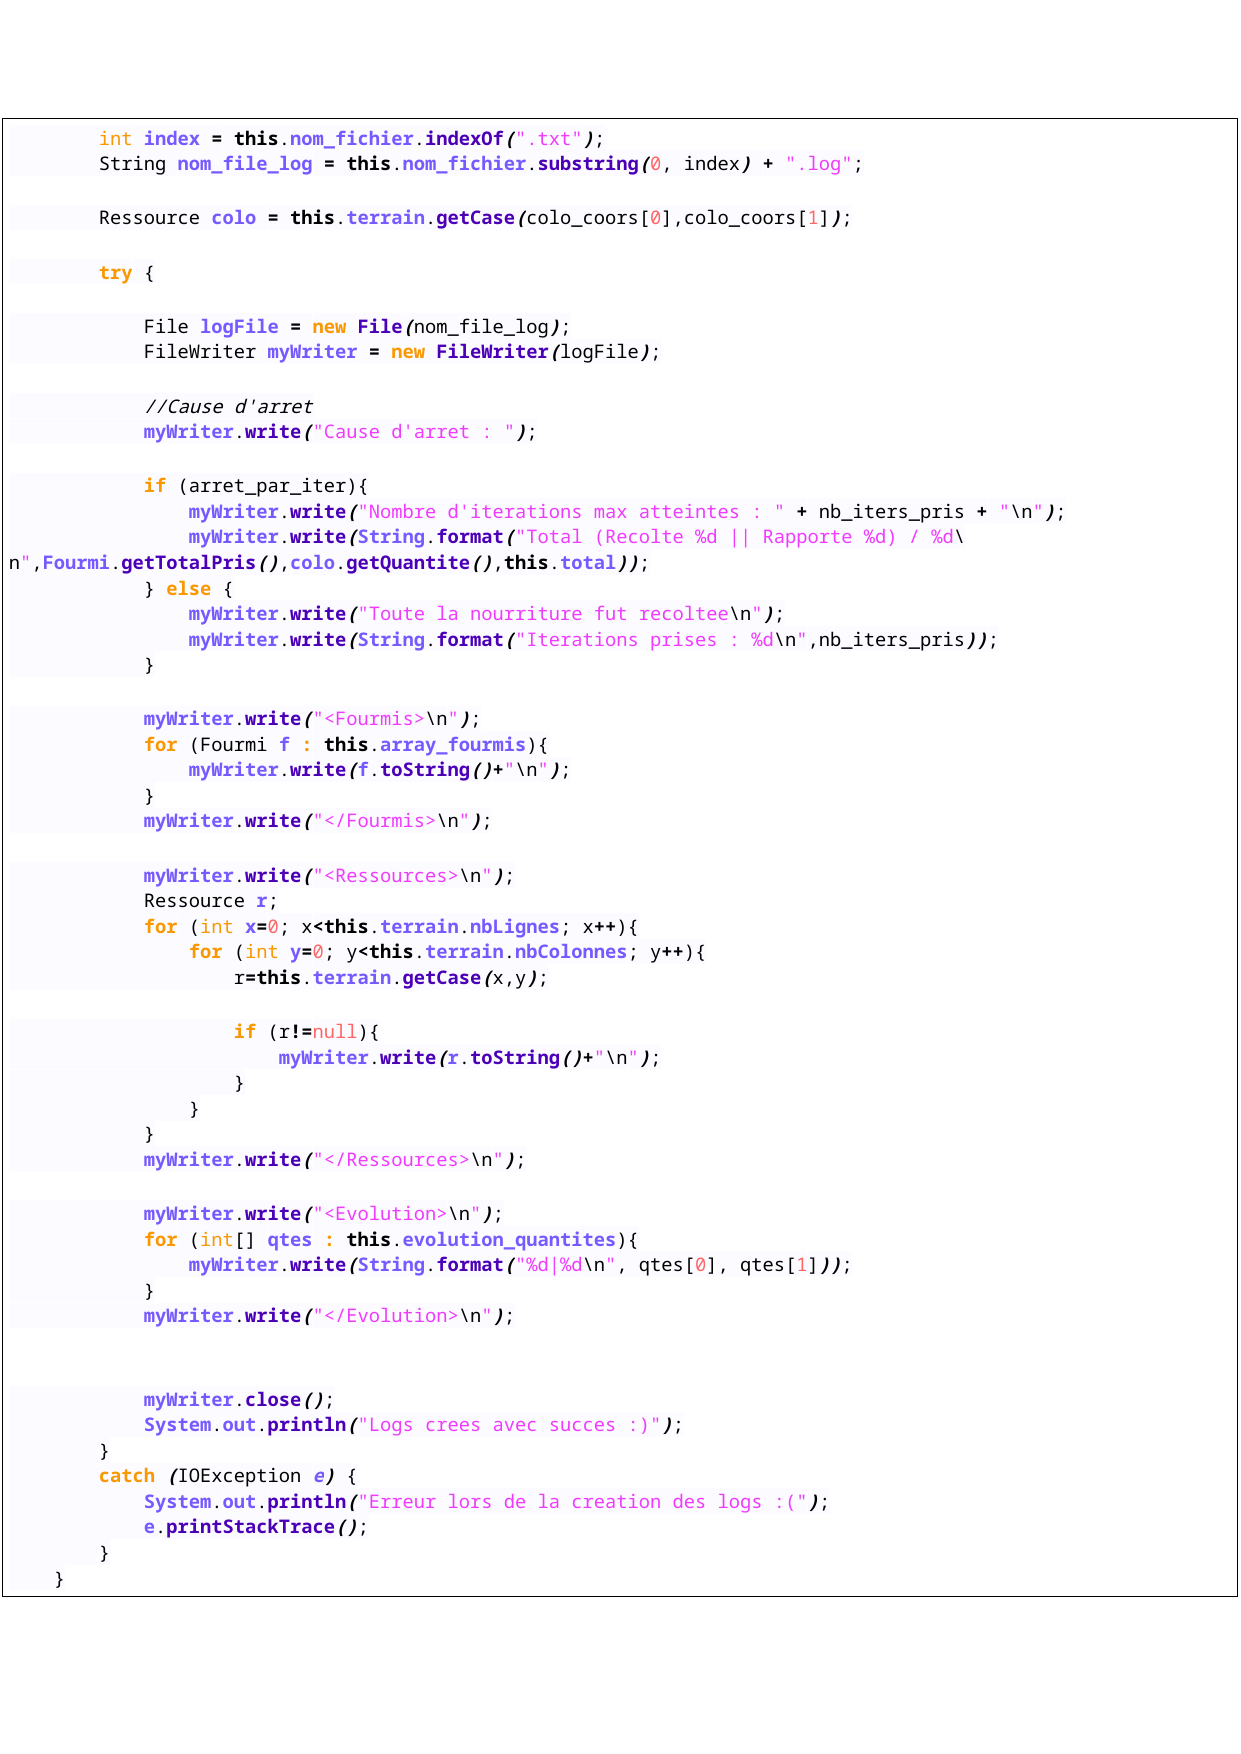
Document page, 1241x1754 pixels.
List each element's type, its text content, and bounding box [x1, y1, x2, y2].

table_header int index = this.nom_fichier.indexOf(".txt"); String nom_file_log = this.nom_fichier.substring(0, index) + ".log"; Ressource colo = this.terrain.getCase(colo_coors[0],colo_coors[1]); try { File logFile = new File(nom_file_log); FileWriter myWriter = new FileWriter(logFile); //Cause d'arret myWriter.write("Cause d'arret : "); if (arret_par_iter){ myWriter.write("Nombre d'iterations max atteintes : " + nb_iters_pris + "\n"); myWriter.write(String.format("Total (Recolte %d || Rapporte %d) / %d\n",Fourmi.getTotalPris(),colo.getQuantite(),this.total)); } else { myWriter.write("Toute la nourriture fut recoltee\n"); myWriter.write(String.format("Iterations prises : %d\n",nb_iters_pris)); } myWriter.write("<Fourmis>\n"); for (Fourmi f : this.array_fourmis){ myWriter.write(f.toString()+"\n"); } myWriter.write("</Fourmis>\n"); myWriter.write("<Ressources>\n"); Ressource r; for (int x=0; x<this.terrain.nbLignes; x++){ for (int y=0; y<this.terrain.nbColonnes; y++){ r=this.terrain.getCase(x,y); if (r!=null){ myWriter.write(r.toString()+"\n"); } } } myWriter.write("</Ressources>\n"); myWriter.write("<Evolution>\n"); for (int[] qtes : this.evolution_quantites){ myWriter.write(String.format("%d|%d\n", qtes[0], qtes[1])); } myWriter.write("</Evolution>\n"); myWriter.close(); System.out.println("Logs crees avec succes :)"); } catch (IOException e) { System.out.println("Erreur lors de la creation des logs :("); e.printStackTrace(); } } [3, 119, 1237, 1596]
